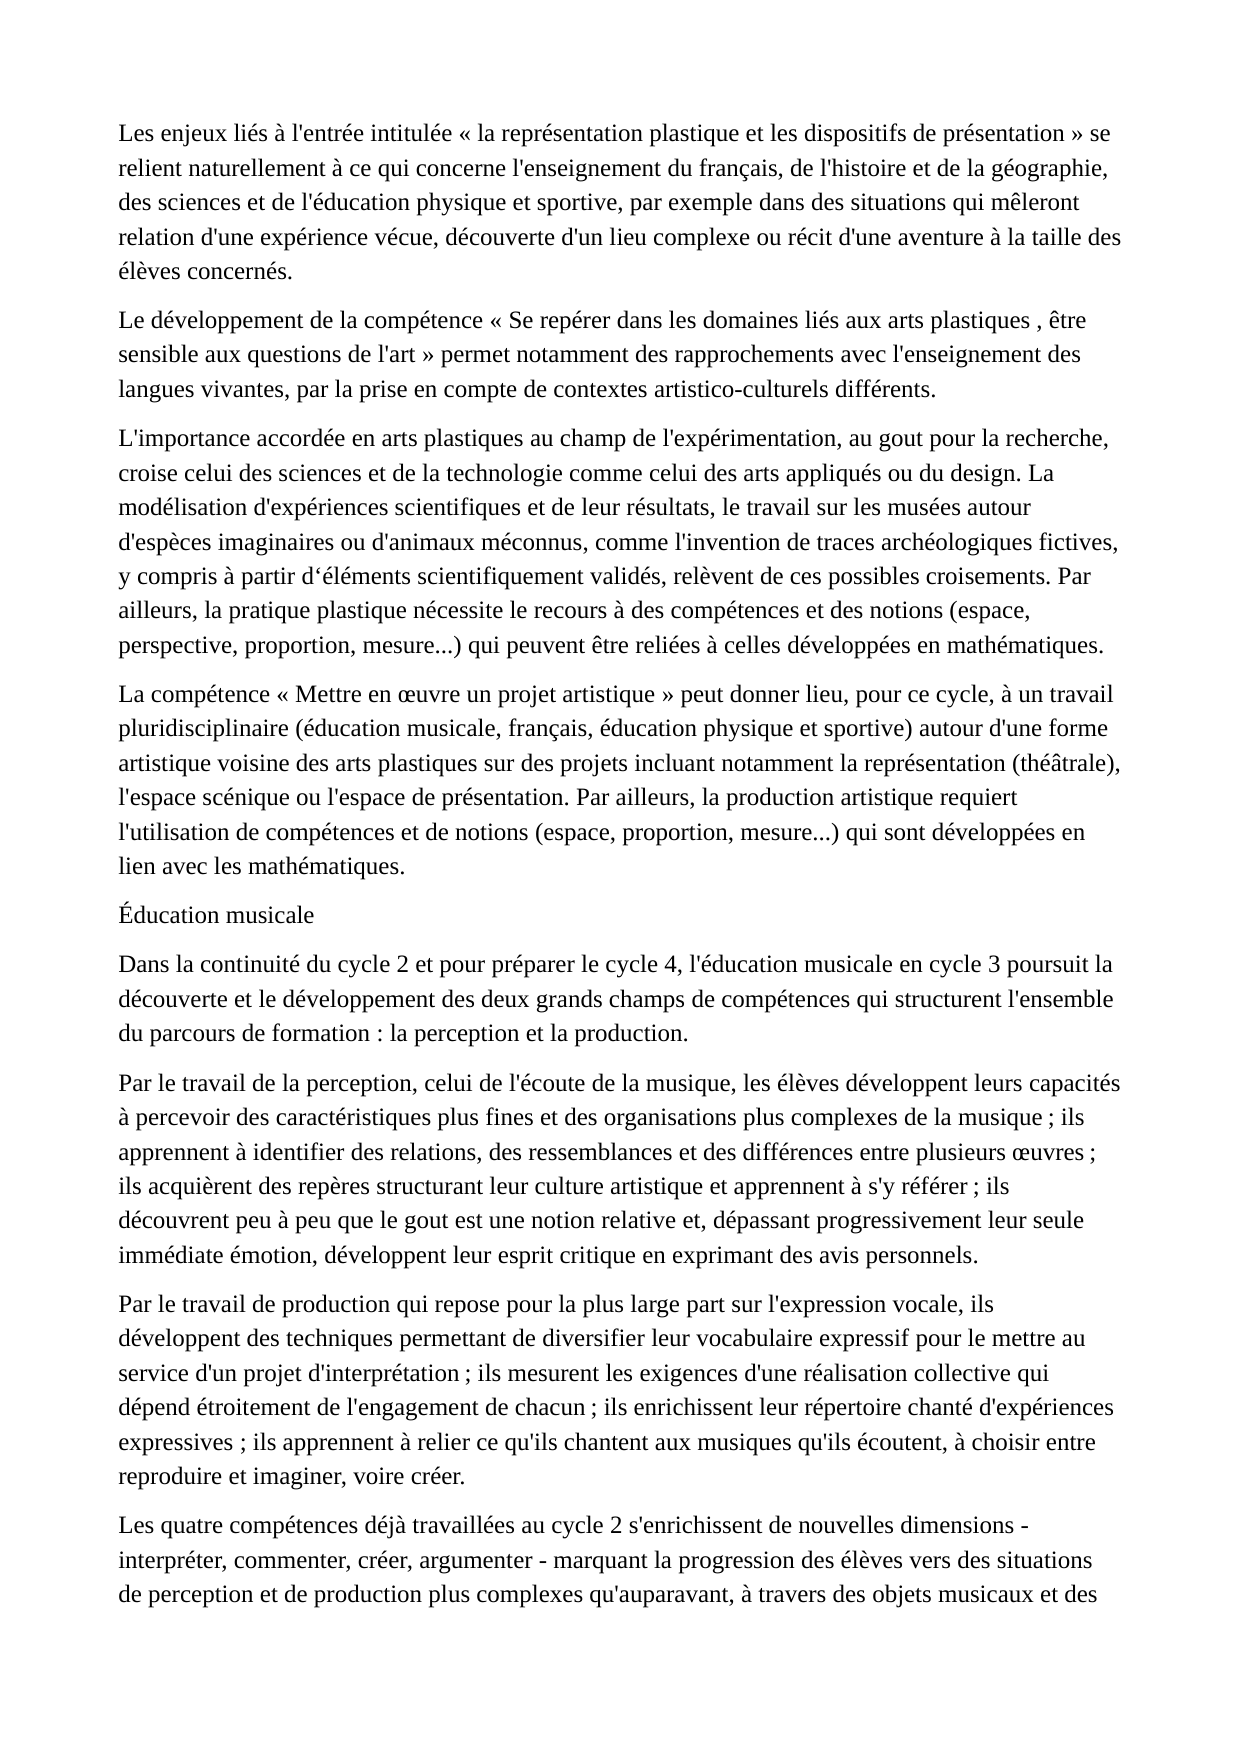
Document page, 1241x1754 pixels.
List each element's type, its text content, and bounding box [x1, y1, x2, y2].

text Éducation musicale [118, 901, 1122, 929]
text Les quatre compétences déjà travaillées au cycle 2 s'enrichissent de nouvelles dimensions - interpréter, commenter, créer, argumenter - marquant la progression des élèves vers des situations de perception et de production plus complexes qu'auparavant, à travers des objets musicaux et des [118, 1511, 1122, 1608]
text Le développement de la compétence « Se repérer dans les domaines liés aux arts plastiques , être sensible aux questions de l'art » permet notamment des rapprochements avec l'enseignement des langues vivantes, par la prise en compte de contextes artistico-culturels différents. [118, 305, 1122, 403]
text L'importance accordée en arts plastiques au champ de l'expérimentation, au gout pour la recherche, croise celui des sciences et de la technologie comme celui des arts appliqués ou du design. La modélisation d'expériences scientifiques et de leur résultats, le travail sur les musées autour d'espèces imaginaires ou d'animaux méconnus, comme l'invention de traces archéologiques fictives, y compris à partir d‘éléments scientifiquement validés, relèvent de ces possibles croisements. Par ailleurs, la pratique plastique nécessite le recours à des compétences et des notions (espace, perspective, proportion, mesure...) qui peuvent être reliées à celles développées en mathématiques. [118, 423, 1122, 659]
text Dans la continuité du cycle 2 et pour préparer le cycle 4, l'éducation musicale en cycle 3 poursuit la découverte et le développement des deux grands champs de compétences qui structurent l'ensemble du parcours de formation : la perception et la production. [118, 949, 1122, 1047]
text Les enjeux liés à l'entrée intitulée « la représentation plastique et les dispositifs de présentation » se relient naturellement à ce qui concerne l'enseignement du français, de l'histoire et de la géographie, des sciences et de l'éducation physique et sportive, par exemple dans des situations qui mêleront relation d'une expérience vécue, découverte d'un lieu complexe ou récit d'une aventure à la taille des élèves concernés. [118, 118, 1122, 285]
text La compétence « Mettre en œuvre un projet artistique » peut donner lieu, pour ce cycle, à un travail pluridisciplinaire (éducation musicale, français, éducation physique et sportive) autour d'une forme artistique voisine des arts plastiques sur des projets incluant notamment la représentation (théâtrale), l'espace scénique ou l'espace de présentation. Par ailleurs, la production artistique requiert l'utilisation de compétences et de notions (espace, proportion, mesure...) qui sont développées en lien avec les mathématiques. [118, 679, 1122, 880]
text Par le travail de la perception, celui de l'écoute de la musique, les élèves développent leurs capacités à percevoir des caractéristiques plus fines et des organisations plus complexes de la musique ; ils apprennent à identifier des relations, des ressemblances et des différences entre plusieurs œuvres ; ils acquièrent des repères structurant leur culture artistique et apprennent à s'y référer ; ils découvrent peu à peu que le gout est une notion relative et, dépassant progressivement leur seule immédiate émotion, développent leur esprit critique en exprimant des avis personnels. [118, 1068, 1122, 1269]
text Par le travail de production qui repose pour la plus large part sur l'expression vocale, ils développent des techniques permettant de diversifier leur vocabulaire expressif pour le mettre au service d'un projet d'interprétation ; ils mesurent les exigences d'une réalisation collective qui dépend étroitement de l'engagement de chacun ; ils enrichissent leur répertoire chanté d'expériences expressives ; ils apprennent à relier ce qu'ils chantent aux musiques qu'ils écoutent, à choisir entre reproduire et imaginer, voire créer. [118, 1289, 1122, 1490]
